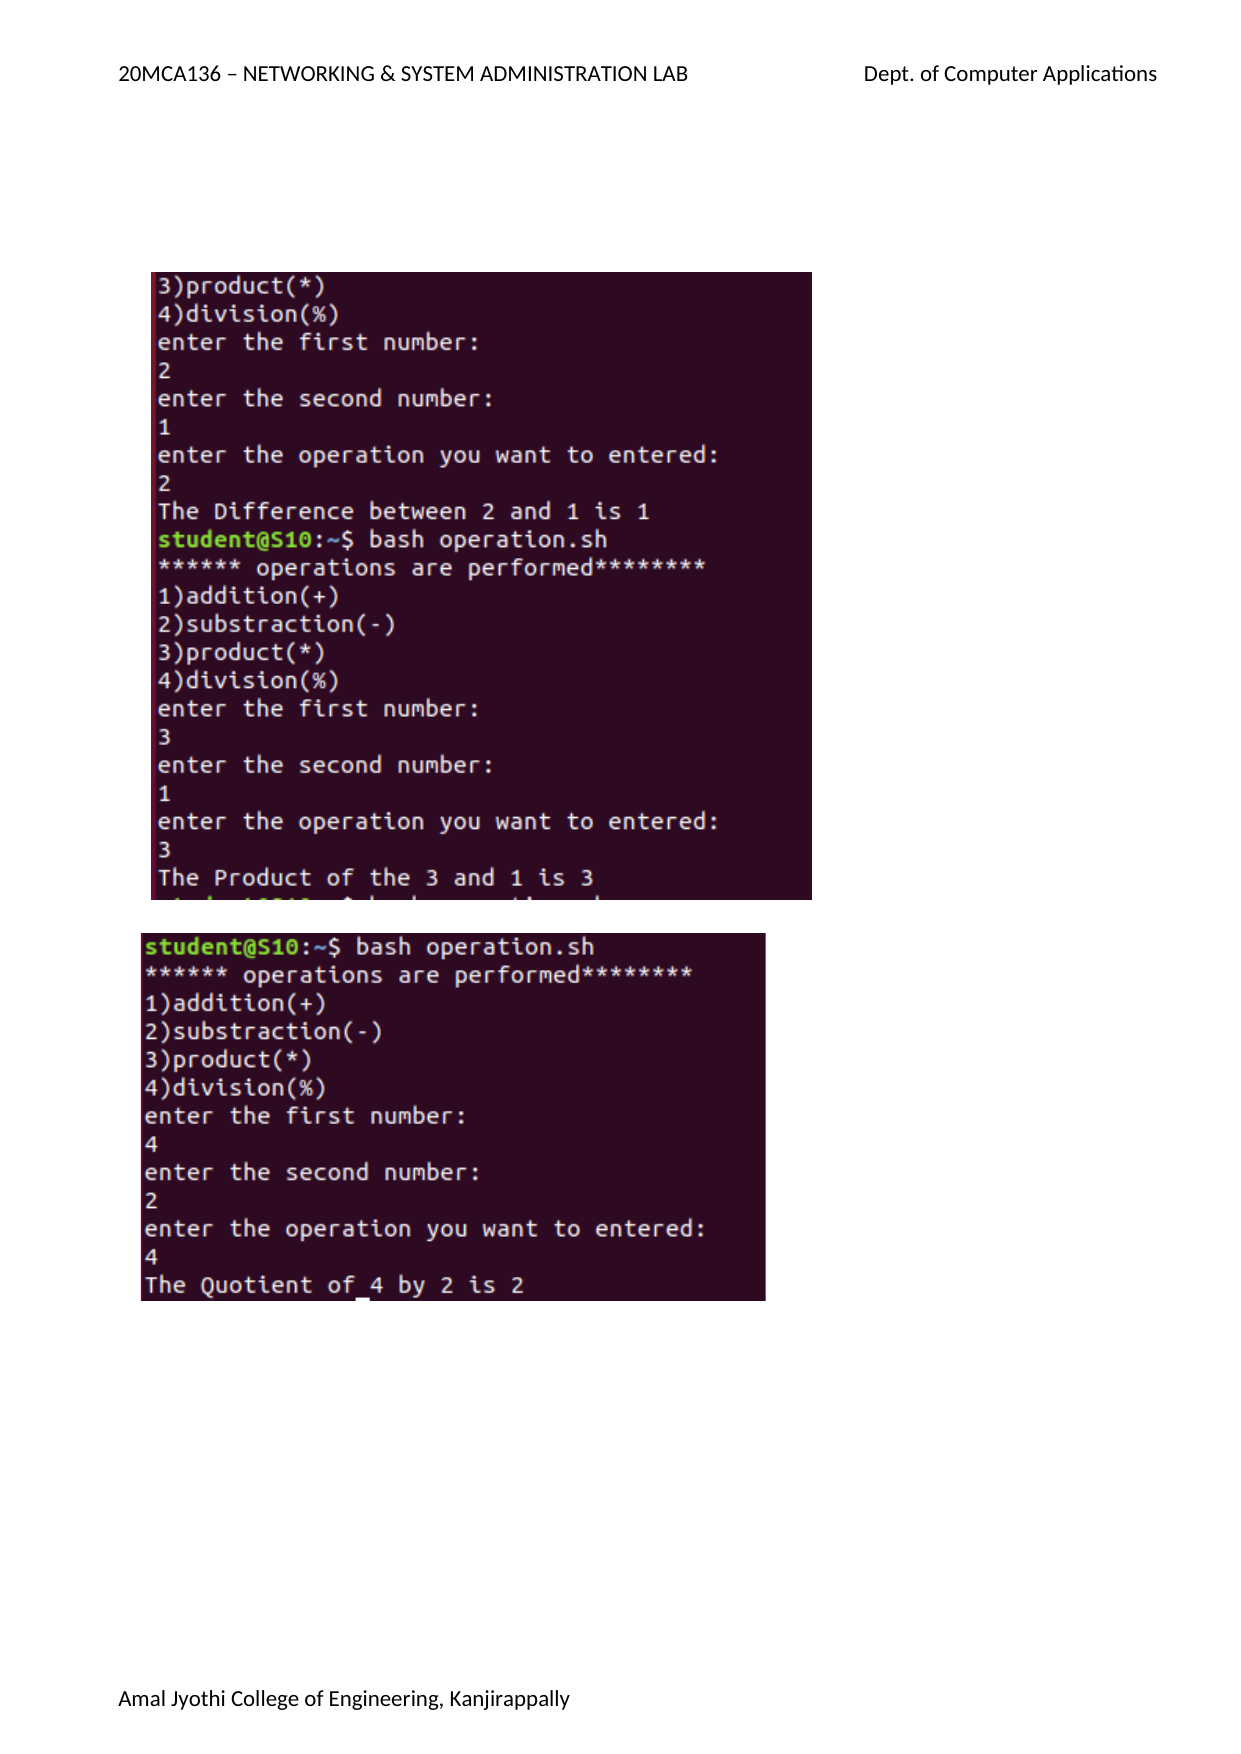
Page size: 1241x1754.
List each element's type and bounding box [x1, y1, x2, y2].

picture [151, 272, 812, 900]
picture [140, 933, 766, 1301]
